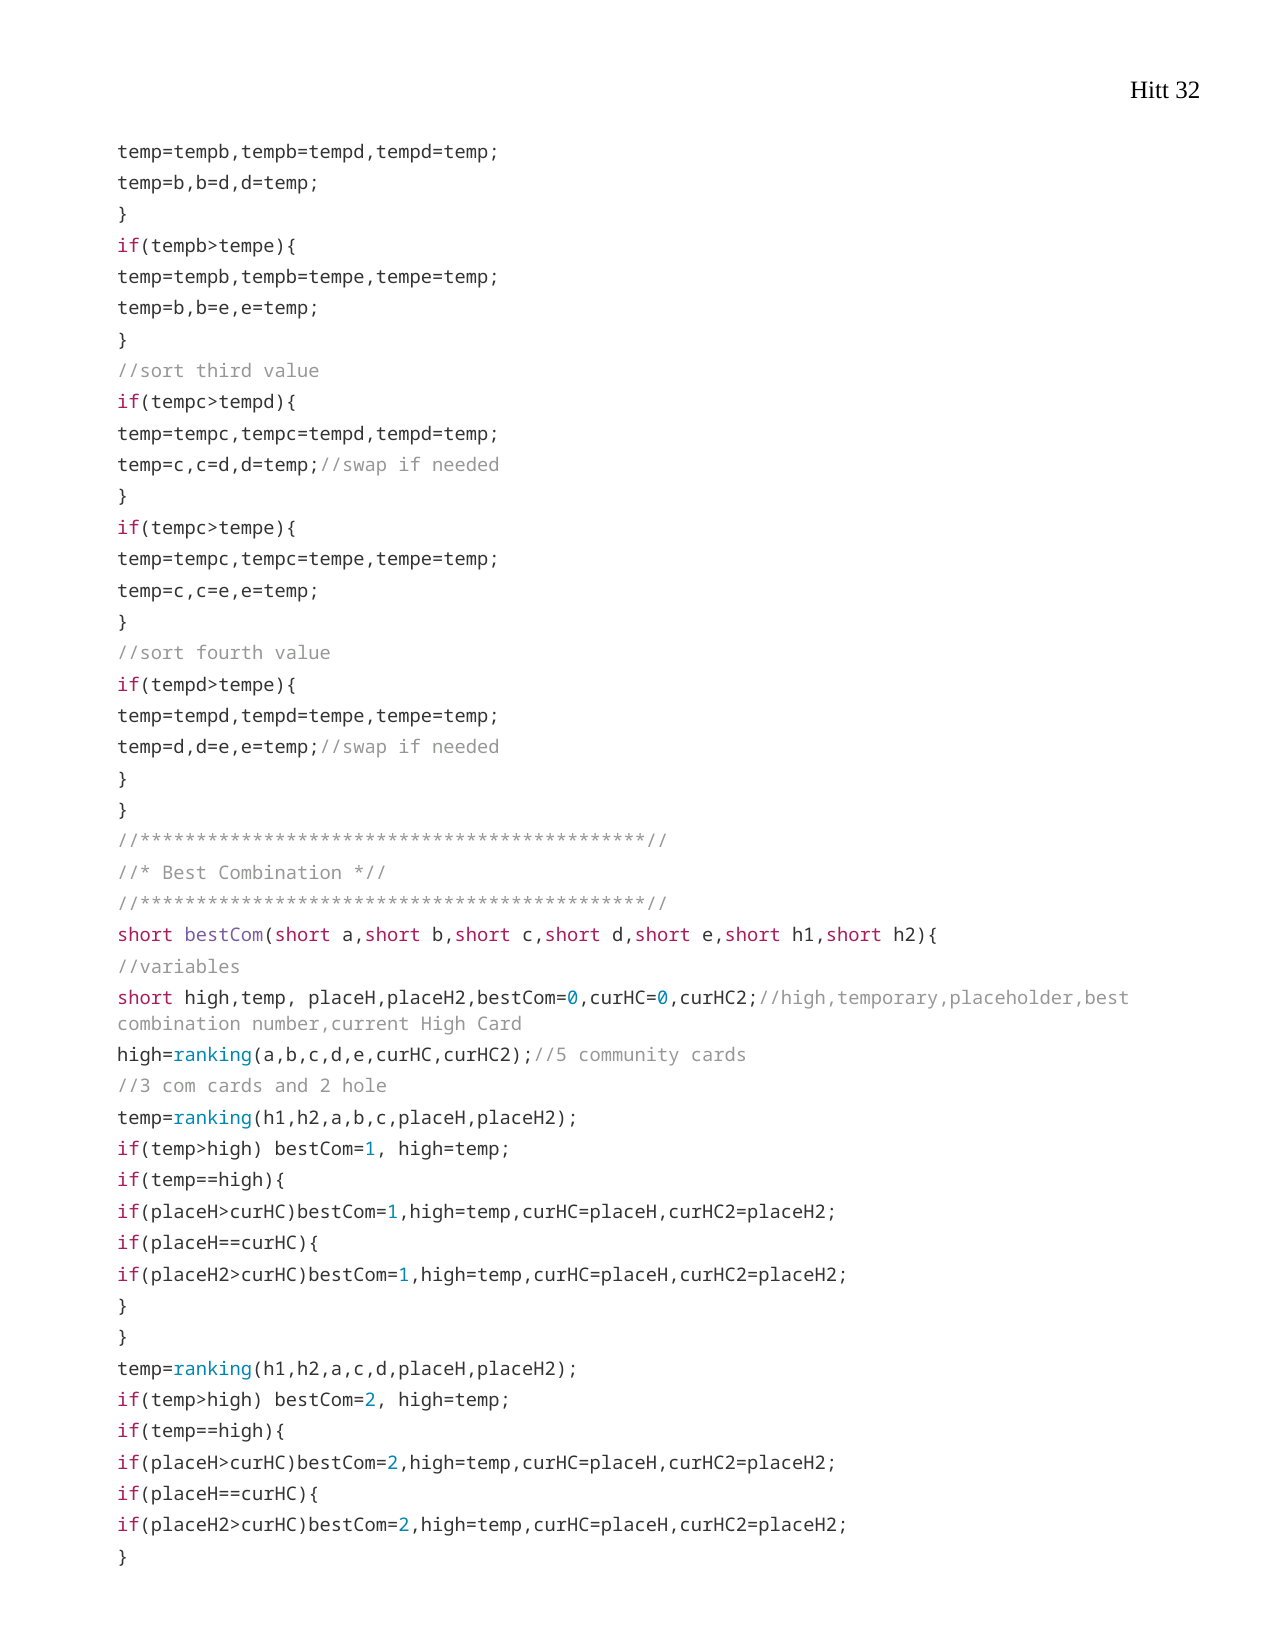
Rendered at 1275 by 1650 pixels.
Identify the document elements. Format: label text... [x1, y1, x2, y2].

table_cell [75, 292, 114, 323]
table_cell } [114, 1321, 1200, 1352]
table_cell temp=tempb,tempb=tempe,tempe=temp; [114, 260, 1200, 292]
table_cell if(temp>high) bestCom=1, high=temp; [114, 1133, 1200, 1164]
table_cell if(tempb>tempe){ [114, 229, 1200, 260]
table_cell if(placeH>curHC)bestCom=2,high=temp,curHC=placeH,curHC2=placeH2; [114, 1446, 1200, 1477]
table_cell //* Best Combination *// [114, 856, 1200, 887]
table_cell [75, 1352, 114, 1383]
table_cell [75, 1478, 114, 1509]
table_cell [75, 323, 114, 354]
table_cell [75, 1383, 114, 1415]
table_cell [75, 166, 114, 198]
table_cell [75, 449, 114, 480]
table_cell } [114, 762, 1200, 793]
table_cell [75, 919, 114, 950]
table_cell [75, 1415, 114, 1446]
table_cell temp=c,c=d,d=temp;//swap if needed [114, 449, 1200, 480]
table_cell [75, 794, 114, 825]
table_cell [75, 1133, 114, 1164]
table_cell if(temp==high){ [114, 1164, 1200, 1195]
table_cell if(placeH==curHC){ [114, 1478, 1200, 1509]
table_cell //*********************************************// [114, 888, 1200, 919]
table_cell } [114, 605, 1200, 637]
table_cell [75, 1070, 114, 1101]
table_cell [75, 1227, 114, 1258]
table_cell [75, 762, 114, 793]
table_cell short high,temp, placeH,placeH2,bestCom=0,curHC=0,curHC2;//high,temporary,placeholder,best combination number,current High Card [114, 982, 1200, 1038]
table_cell [75, 1101, 114, 1132]
table_cell [75, 605, 114, 637]
table_cell temp=tempc,tempc=tempd,tempd=temp; [114, 417, 1200, 448]
table_cell [75, 1540, 114, 1571]
table_cell //sort third value [114, 355, 1200, 386]
table_cell if(placeH2>curHC)bestCom=1,high=temp,curHC=placeH,curHC2=placeH2; [114, 1258, 1200, 1289]
table_cell if(placeH2>curHC)bestCom=2,high=temp,curHC=placeH,curHC2=placeH2; [114, 1509, 1200, 1540]
table_cell [75, 1509, 114, 1540]
table_cell temp=d,d=e,e=temp;//swap if needed [114, 731, 1200, 762]
table_cell temp=ranking(h1,h2,a,c,d,placeH,placeH2); [114, 1352, 1200, 1383]
table_cell short bestCom(short a,short b,short c,short d,short e,short h1,short h2){ [114, 919, 1200, 950]
table_cell //sort fourth value [114, 637, 1200, 668]
table_cell } [114, 323, 1200, 354]
table_cell [75, 1039, 114, 1070]
table_cell temp=ranking(h1,h2,a,b,c,placeH,placeH2); [114, 1101, 1200, 1132]
table_cell [75, 386, 114, 417]
table_cell [75, 229, 114, 260]
table_cell temp=tempd,tempd=tempe,tempe=temp; [114, 699, 1200, 731]
table_cell temp=tempb,tempb=tempd,tempd=temp; [114, 135, 1200, 166]
table_cell [75, 135, 114, 166]
table_cell //variables [114, 950, 1200, 982]
table_cell //*********************************************// [114, 825, 1200, 856]
table_cell [75, 731, 114, 762]
table_cell if(tempc>tempd){ [114, 386, 1200, 417]
table_cell temp=b,b=d,d=temp; [114, 166, 1200, 198]
table_cell temp=tempc,tempc=tempe,tempe=temp; [114, 543, 1200, 574]
table_cell [75, 825, 114, 856]
table_cell [75, 417, 114, 448]
table_cell } [114, 1289, 1200, 1321]
table_cell temp=b,b=e,e=temp; [114, 292, 1200, 323]
table_cell [75, 1289, 114, 1321]
table_cell high=ranking(a,b,c,d,e,curHC,curHC2);//5 community cards [114, 1039, 1200, 1070]
table_cell [75, 543, 114, 574]
table_cell [75, 982, 114, 1038]
table_cell [75, 1164, 114, 1195]
table_cell } [114, 198, 1200, 229]
table_cell [75, 699, 114, 731]
table_cell [75, 668, 114, 699]
table_cell temp=c,c=e,e=temp; [114, 574, 1200, 605]
table_cell [75, 198, 114, 229]
table_cell [75, 888, 114, 919]
table_cell [75, 856, 114, 887]
table_cell if(placeH==curHC){ [114, 1227, 1200, 1258]
table_cell [75, 950, 114, 982]
table_cell if(tempd>tempe){ [114, 668, 1200, 699]
table_cell } [114, 480, 1200, 511]
table_cell //3 com cards and 2 hole [114, 1070, 1200, 1101]
table_cell [75, 1258, 114, 1289]
table_cell [75, 637, 114, 668]
table_cell if(temp>high) bestCom=2, high=temp; [114, 1383, 1200, 1415]
table_cell [75, 574, 114, 605]
table_cell if(tempc>tempe){ [114, 511, 1200, 543]
table_cell [75, 1321, 114, 1352]
table_cell } [114, 794, 1200, 825]
table_cell [75, 355, 114, 386]
table_cell } [114, 1540, 1200, 1571]
table_cell if(placeH>curHC)bestCom=1,high=temp,curHC=placeH,curHC2=placeH2; [114, 1195, 1200, 1227]
table_cell [75, 1195, 114, 1227]
table_cell [75, 511, 114, 543]
table_cell if(temp==high){ [114, 1415, 1200, 1446]
table_cell [75, 480, 114, 511]
table_cell [75, 1446, 114, 1477]
table_cell [75, 260, 114, 292]
